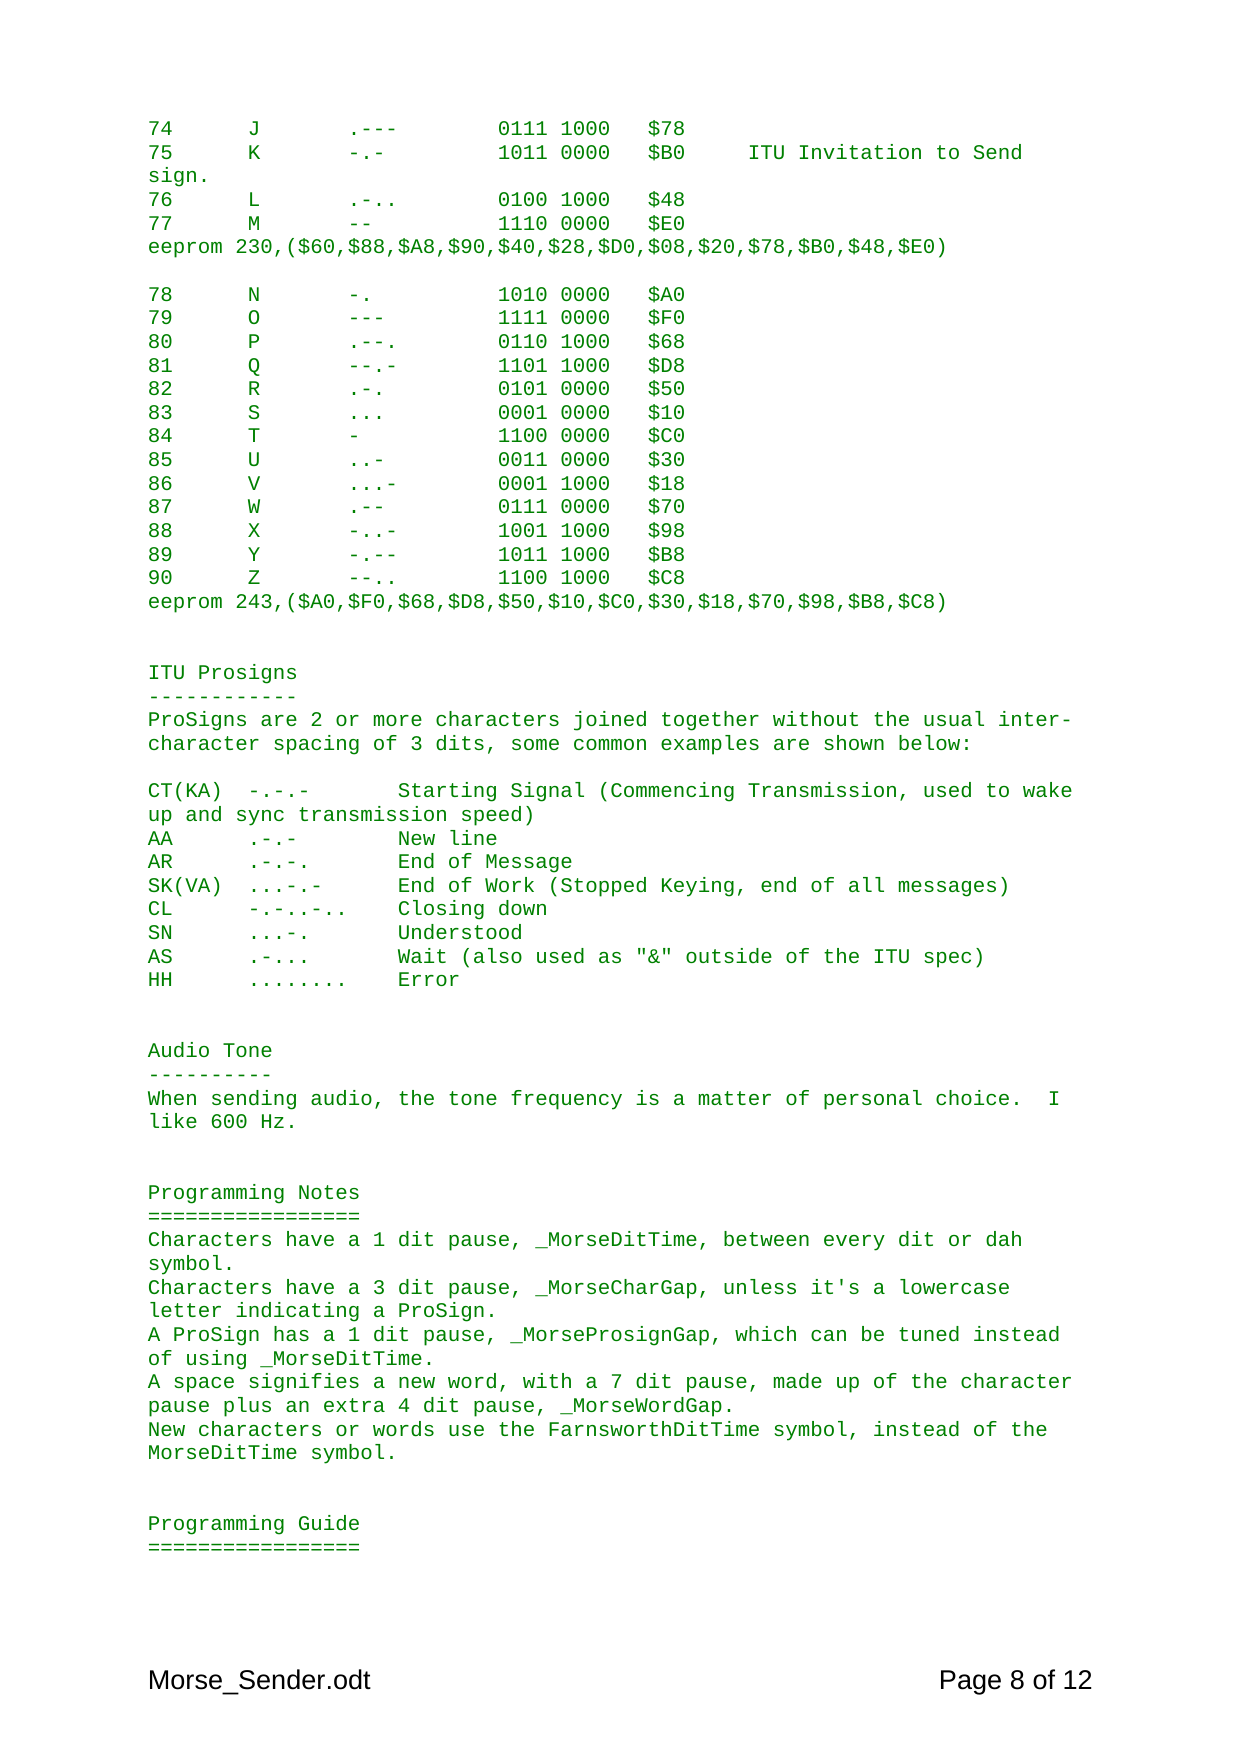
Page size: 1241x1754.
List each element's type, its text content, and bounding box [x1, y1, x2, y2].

text SK(VA) ...-.- End of Work (Stopped Keying, end of all messages) [148, 875, 1093, 898]
text 82 R .-. 0101 0000 $50 [148, 378, 1093, 402]
text ITU Prosigns [148, 662, 1093, 686]
text ProSigns are 2 or more characters joined together without the usual inter-character spacing of 3 dits, some common examples are shown below: [148, 709, 1093, 757]
text 85 U ..- 0011 0000 $30 [148, 449, 1093, 473]
text 79 O --- 1111 0000 $F0 [148, 307, 1093, 331]
text ---------- [148, 1064, 1093, 1088]
text eeprom 243,($A0,$F0,$68,$D8,$50,$10,$C0,$30,$18,$70,$98,$B8,$C8) [148, 591, 1093, 615]
text 80 P .--. 0110 1000 $68 [148, 331, 1093, 354]
text 87 W .-- 0111 0000 $70 [148, 496, 1093, 520]
text 84 T - 1100 0000 $C0 [148, 426, 1093, 449]
text AR .-.-. End of Message [148, 851, 1093, 875]
text HH ........ Error [148, 969, 1093, 993]
text ------------ [148, 686, 1093, 709]
text eeprom 230,($60,$88,$A8,$90,$40,$28,$D0,$08,$20,$78,$B0,$48,$E0) [148, 236, 1093, 260]
text 83 S ... 0001 0000 $10 [148, 402, 1093, 426]
text CL -.-..-.. Closing down [148, 898, 1093, 922]
text 81 Q --.- 1101 1000 $D8 [148, 354, 1093, 378]
text A space signifies a new word, with a 7 dit pause, made up of the character pause plus an extra 4 dit pause, _MorseWordGap. [148, 1371, 1093, 1419]
text AA .-.- New line [148, 827, 1093, 851]
text ================= [148, 1537, 1093, 1561]
text CT(KA) -.-.- Starting Signal (Commencing Transmission, used to wake up and sync transmission speed) [148, 780, 1093, 827]
text A ProSign has a 1 dit pause, _MorseProsignGap, which can be tuned instead of using _MorseDitTime. [148, 1324, 1093, 1371]
text 78 N -. 1010 0000 $A0 [148, 284, 1093, 307]
text 74 J .--- 0111 1000 $78 [148, 118, 1093, 142]
text When sending audio, the tone frequency is a matter of personal choice. I like 600 Hz. [148, 1088, 1093, 1135]
text 88 X -..- 1001 1000 $98 [148, 520, 1093, 544]
text 89 Y -.-- 1011 1000 $B8 [148, 544, 1093, 567]
text SN ...-. Understood [148, 922, 1093, 946]
text Characters have a 1 dit pause, _MorseDitTime, between every dit or dah symbol. [148, 1229, 1093, 1277]
text 76 L .-.. 0100 1000 $48 [148, 189, 1093, 213]
text Programming Guide [148, 1513, 1093, 1537]
text Programming Notes [148, 1182, 1093, 1206]
text ================= [148, 1206, 1093, 1229]
text 75 K -.- 1011 0000 $B0 ITU Invitation to Send sign. [148, 142, 1093, 189]
text 90 Z --.. 1100 1000 $C8 [148, 567, 1093, 591]
text 77 M -- 1110 0000 $E0 [148, 213, 1093, 236]
text 86 V ...- 0001 1000 $18 [148, 473, 1093, 496]
text Audio Tone [148, 1040, 1093, 1064]
text Characters have a 3 dit pause, _MorseCharGap, unless it's a lowercase letter indicating a ProSign. [148, 1277, 1093, 1324]
text New characters or words use the FarnsworthDitTime symbol, instead of the MorseDitTime symbol. [148, 1419, 1093, 1466]
text AS .-... Wait (also used as "&" outside of the ITU spec) [148, 946, 1093, 969]
